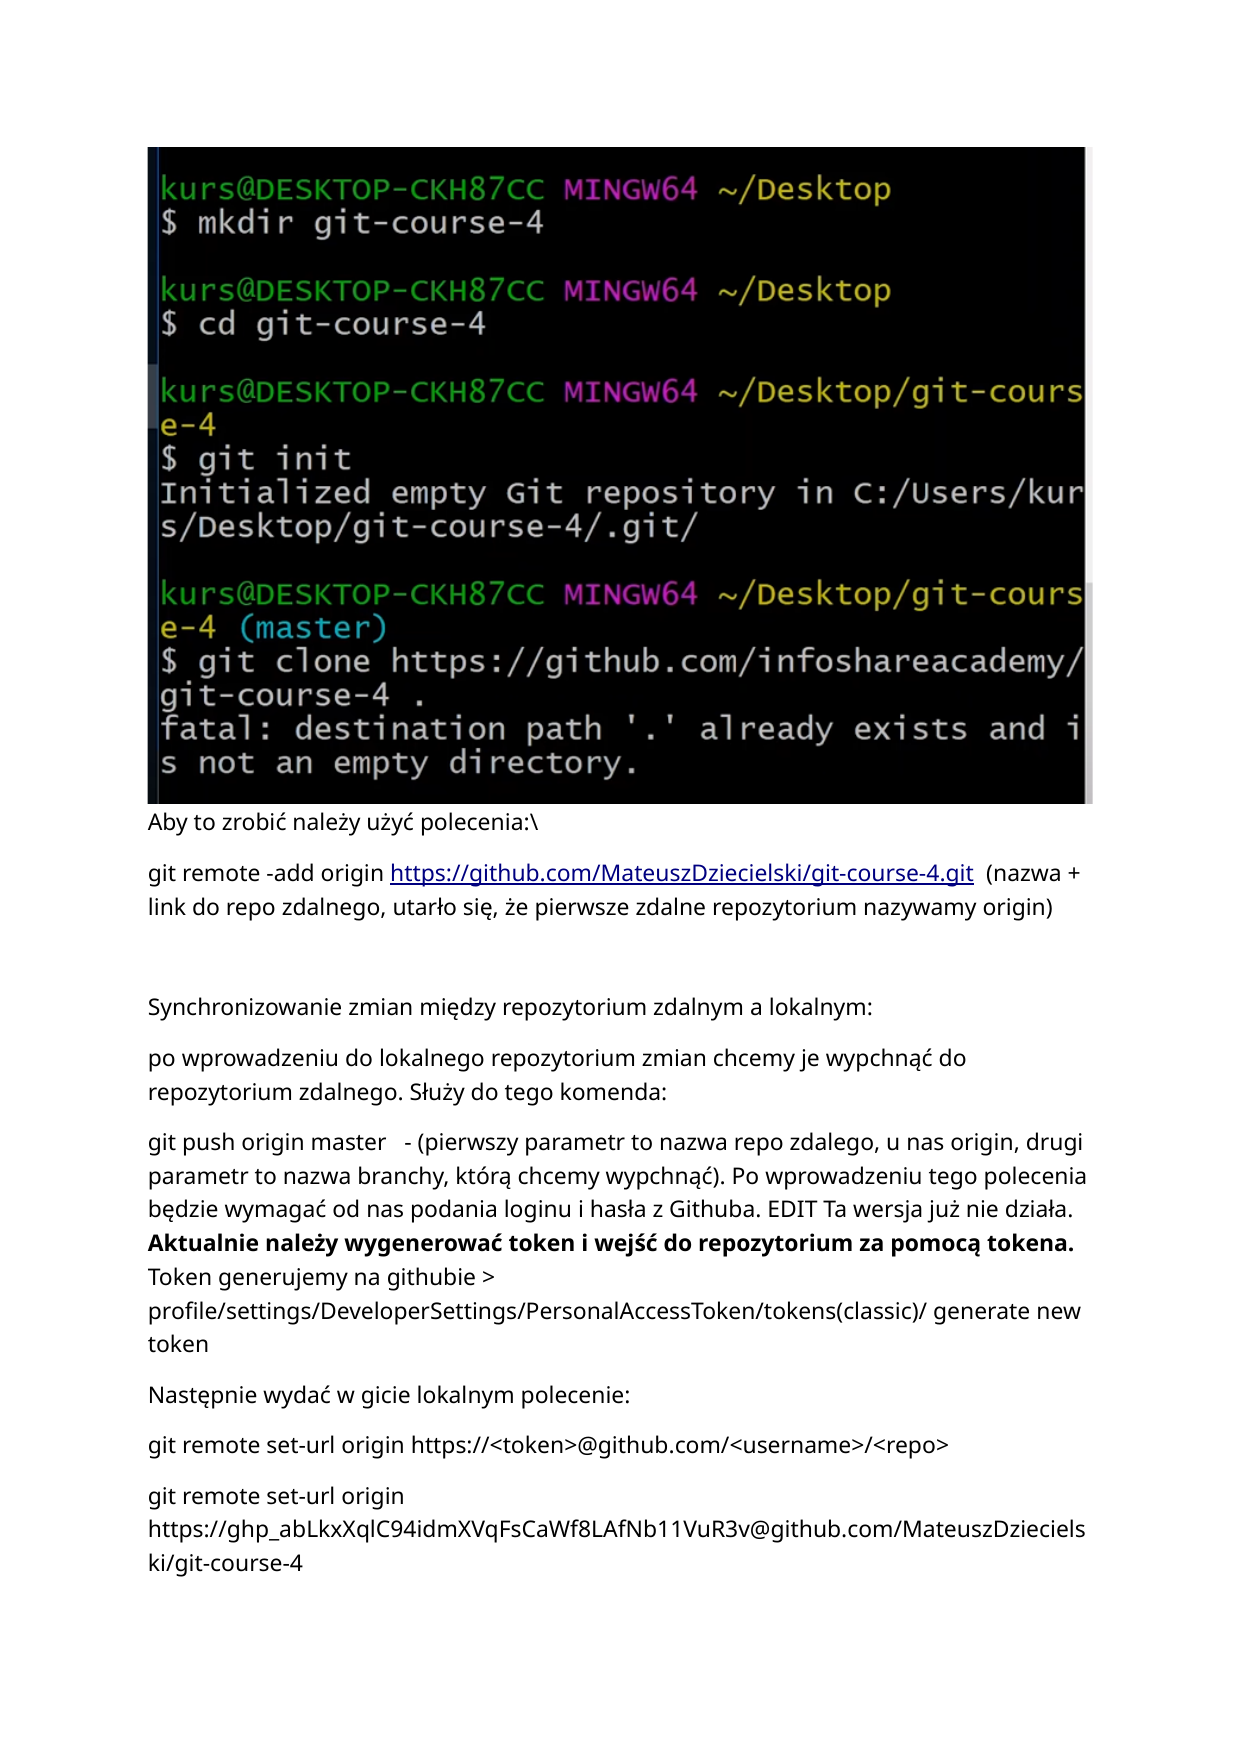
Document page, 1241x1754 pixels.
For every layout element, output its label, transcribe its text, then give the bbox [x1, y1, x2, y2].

text git remote set-url origin https://<token>@github.com/<username>/<repo> [148, 1429, 1093, 1460]
picture [147, 147, 1093, 804]
text Aby to zrobić należy użyć polecenia:\ [148, 804, 1093, 837]
text git remote -add origin https://github.com/MateuszDziecielski/git-course-4.git (nazwa + link do repo zdalnego, utarło się, że pierwsze zdalne repozytorium nazywamy origin) [148, 857, 1093, 922]
text po wprowadzeniu do lokalnego repozytorium zmian chcemy je wypchnąć do repozytorium zdalnego. Służy do tego komenda: [148, 1042, 1093, 1107]
text Następnie wydać w gicie lokalnym polecenie: [148, 1379, 1093, 1410]
text Synchronizowanie zmian między repozytorium zdalnym a lokalnym: [148, 991, 1093, 1022]
text git remote set-url origin https://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@github.com/MateuszDziecielski/git-course-4 [148, 1479, 1093, 1578]
text git push origin master - (pierwszy parametr to nazwa repo zdalego, u nas origin, drugi parametr to nazwa branchy, którą chcemy wypchnąć). Po wprowadzeniu tego polecenia będzie wymagać od nas podania loginu i hasła z Githuba. EDIT Ta wersja już nie działa. Aktualnie należy wygenerować token i wejść do repozytorium za pomocą tokena. Token generujemy na githubie > profile/settings/DeveloperSettings/PersonalAccessToken/tokens(classic)/ generate new token [148, 1126, 1093, 1359]
